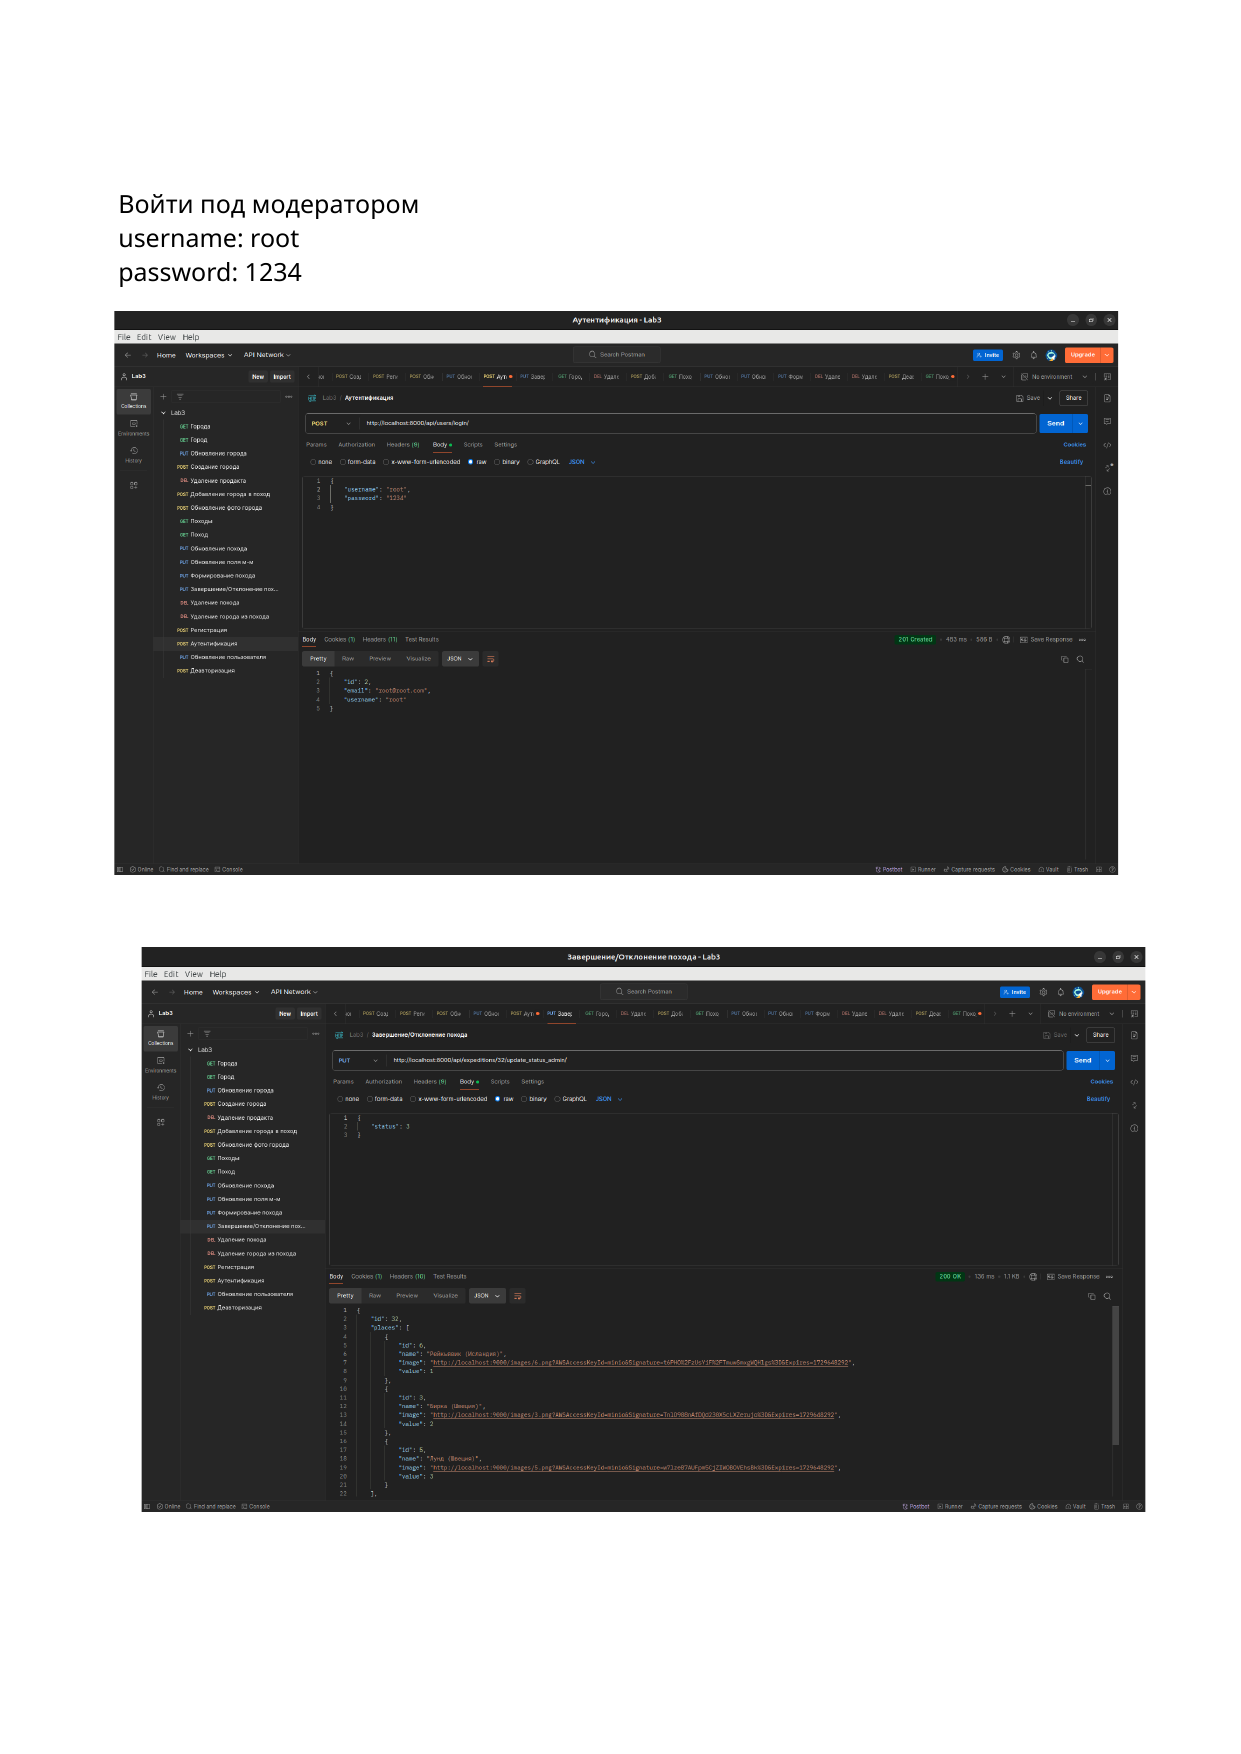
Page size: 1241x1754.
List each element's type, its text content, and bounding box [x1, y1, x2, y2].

text password: 1234 [118, 254, 1122, 1614]
text After logout Заново авторизоваться под пользователем Выполнить метод Аутентификация заявку со статусом “В работе” (statues 2)atus:2) Попытаться завершить заявку за пользователя Открыть метод Завершение/ Отклонение заказа Вурле передать id заявки со статусом “В работе” Втеле запроса указать status: 3 Вернется ошибка 403, потому что принимать заявки можеттолько модератор Войти под модератором [118, 118, 1122, 220]
text username: root [118, 220, 1122, 254]
picture [141, 947, 1146, 1512]
picture [114, 311, 1119, 875]
